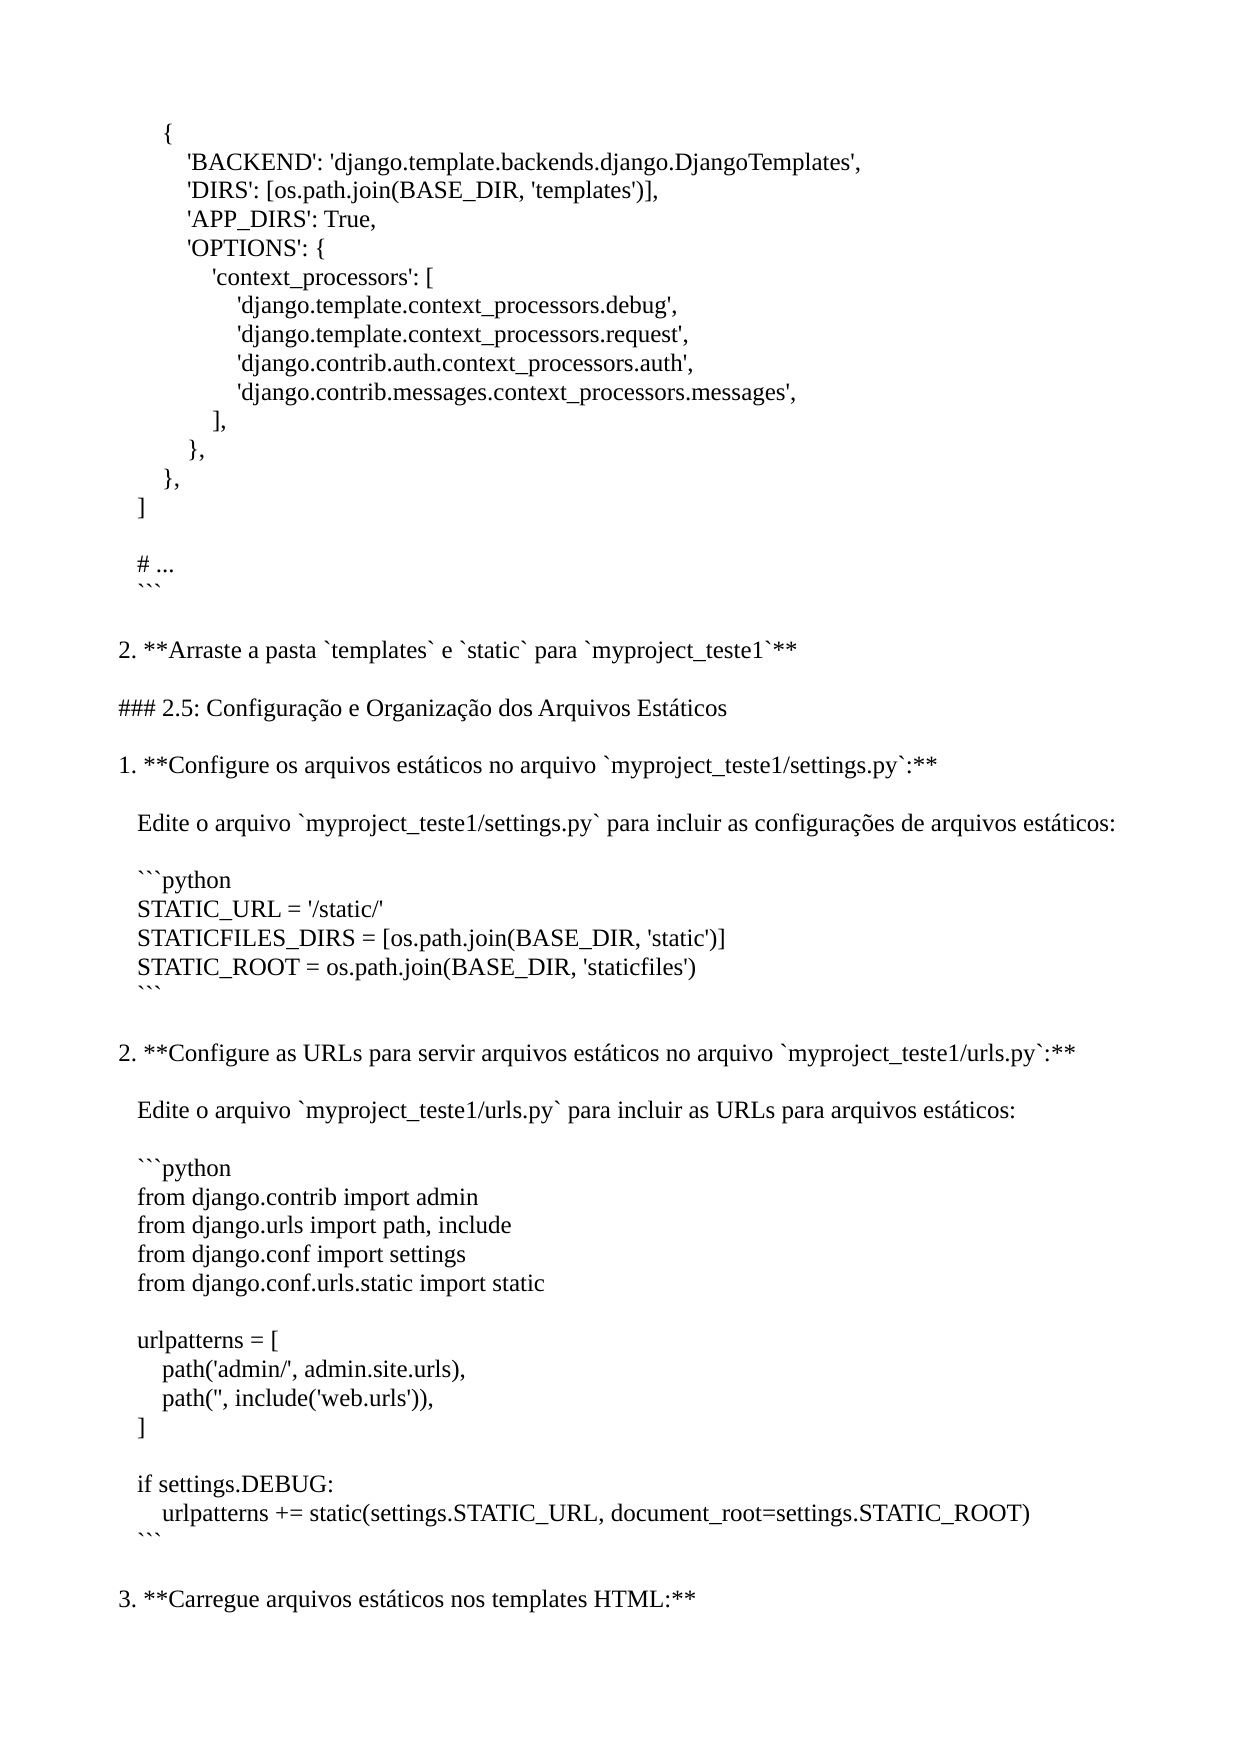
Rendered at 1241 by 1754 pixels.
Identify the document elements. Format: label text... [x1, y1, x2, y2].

text if settings.DEBUG: [118, 1469, 1122, 1498]
text # ... [118, 549, 1122, 578]
text path('', include('web.urls')), [118, 1383, 1122, 1412]
text ### 2.5: Configuração e Organização dos Arquivos Estáticos [118, 693, 1122, 722]
text 2. **Configure as URLs para servir arquivos estáticos no arquivo `myproject_teste1/urls.py`:** [118, 1038, 1122, 1067]
text 'context_processors': [ [118, 262, 1122, 291]
text 2. **Arraste a pasta `templates` e `static` para `myproject_teste1`** [118, 636, 1122, 664]
text { [118, 118, 1122, 147]
text 'APP_DIRS': True, [118, 204, 1122, 233]
text 'django.template.context_processors.debug', [118, 291, 1122, 319]
text from django.conf import settings [118, 1239, 1122, 1268]
text }, [118, 463, 1122, 492]
text 'DIRS': [os.path.join(BASE_DIR, 'templates')], [118, 176, 1122, 204]
text ] [118, 492, 1122, 521]
text 3. **Carregue arquivos estáticos nos templates HTML:** [118, 1584, 1122, 1613]
text STATIC_URL = '/static/' [118, 894, 1122, 923]
text 'django.contrib.auth.context_processors.auth', [118, 348, 1122, 377]
text ``` [118, 578, 1122, 607]
text from django.urls import path, include [118, 1211, 1122, 1239]
text from django.conf.urls.static import static [118, 1268, 1122, 1297]
text 'django.template.context_processors.request', [118, 319, 1122, 348]
text }, [118, 434, 1122, 463]
text STATIC_ROOT = os.path.join(BASE_DIR, 'staticfiles') [118, 952, 1122, 981]
text 'OPTIONS': { [118, 233, 1122, 262]
text 1. **Configure os arquivos estáticos no arquivo `myproject_teste1/settings.py`:** [118, 751, 1122, 779]
text 'BACKEND': 'django.template.backends.django.DjangoTemplates', [118, 147, 1122, 176]
text ``` [118, 1527, 1122, 1556]
text STATICFILES_DIRS = [os.path.join(BASE_DIR, 'static')] [118, 923, 1122, 952]
text ```python [118, 1153, 1122, 1182]
text Edite o arquivo `myproject_teste1/settings.py` para incluir as configurações de arquivos estáticos: [118, 808, 1122, 837]
text ], [118, 406, 1122, 434]
text from django.contrib import admin [118, 1182, 1122, 1211]
text ```python [118, 866, 1122, 894]
text ] [118, 1412, 1122, 1441]
text urlpatterns += static(settings.STATIC_URL, document_root=settings.STATIC_ROOT) [118, 1498, 1122, 1527]
text ``` [118, 981, 1122, 1009]
text path('admin/', admin.site.urls), [118, 1354, 1122, 1383]
text urlpatterns = [ [118, 1326, 1122, 1354]
text Edite o arquivo `myproject_teste1/urls.py` para incluir as URLs para arquivos estáticos: [118, 1096, 1122, 1124]
text 'django.contrib.messages.context_processors.messages', [118, 377, 1122, 406]
